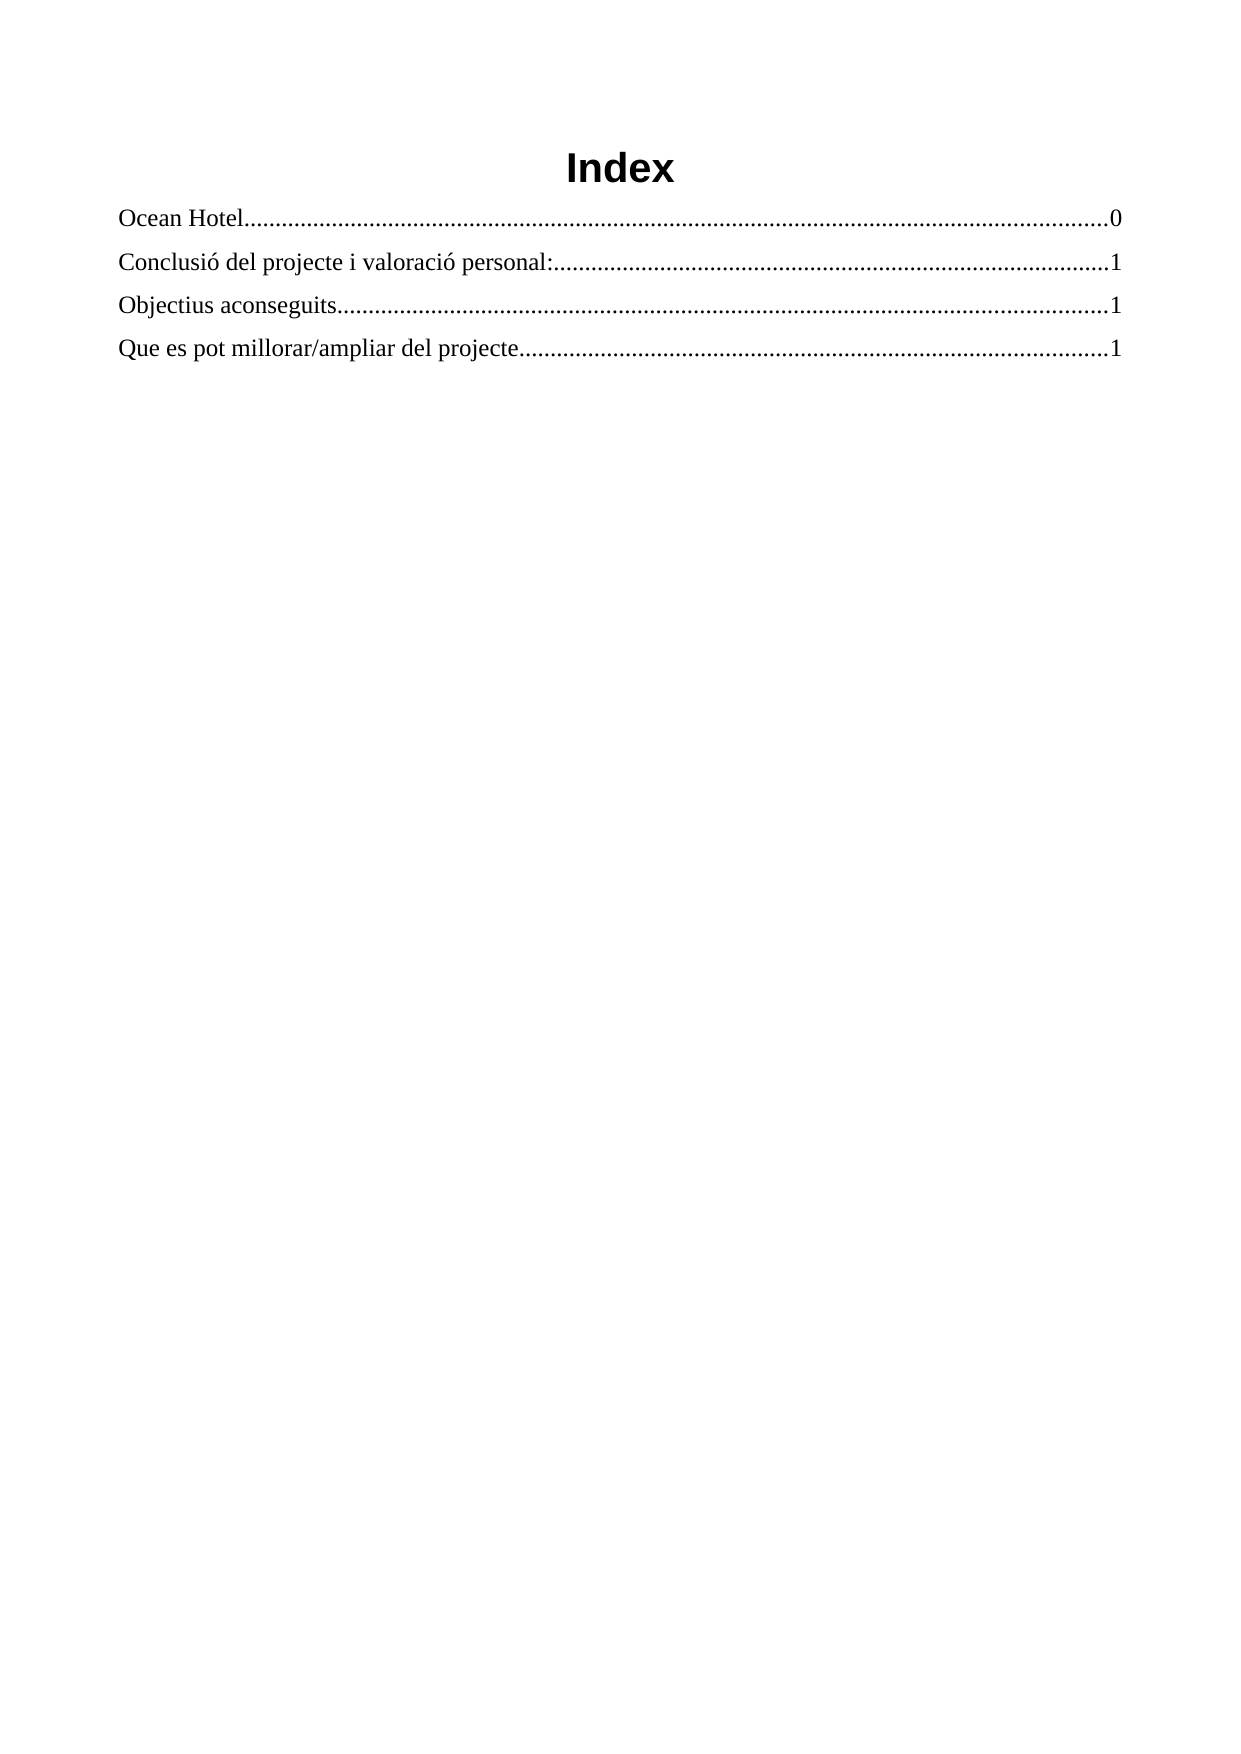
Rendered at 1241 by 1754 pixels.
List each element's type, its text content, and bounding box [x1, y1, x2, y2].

text Objectius aconseguits 1 [118, 290, 1122, 318]
text Conclusió del projecte i valoració personal: 1 [118, 247, 1122, 275]
text Ocean Hotel 0 [118, 203, 1122, 232]
subtitle Index [118, 143, 1122, 191]
text Que es pot millorar/ampliar del projecte 1 [118, 333, 1122, 362]
